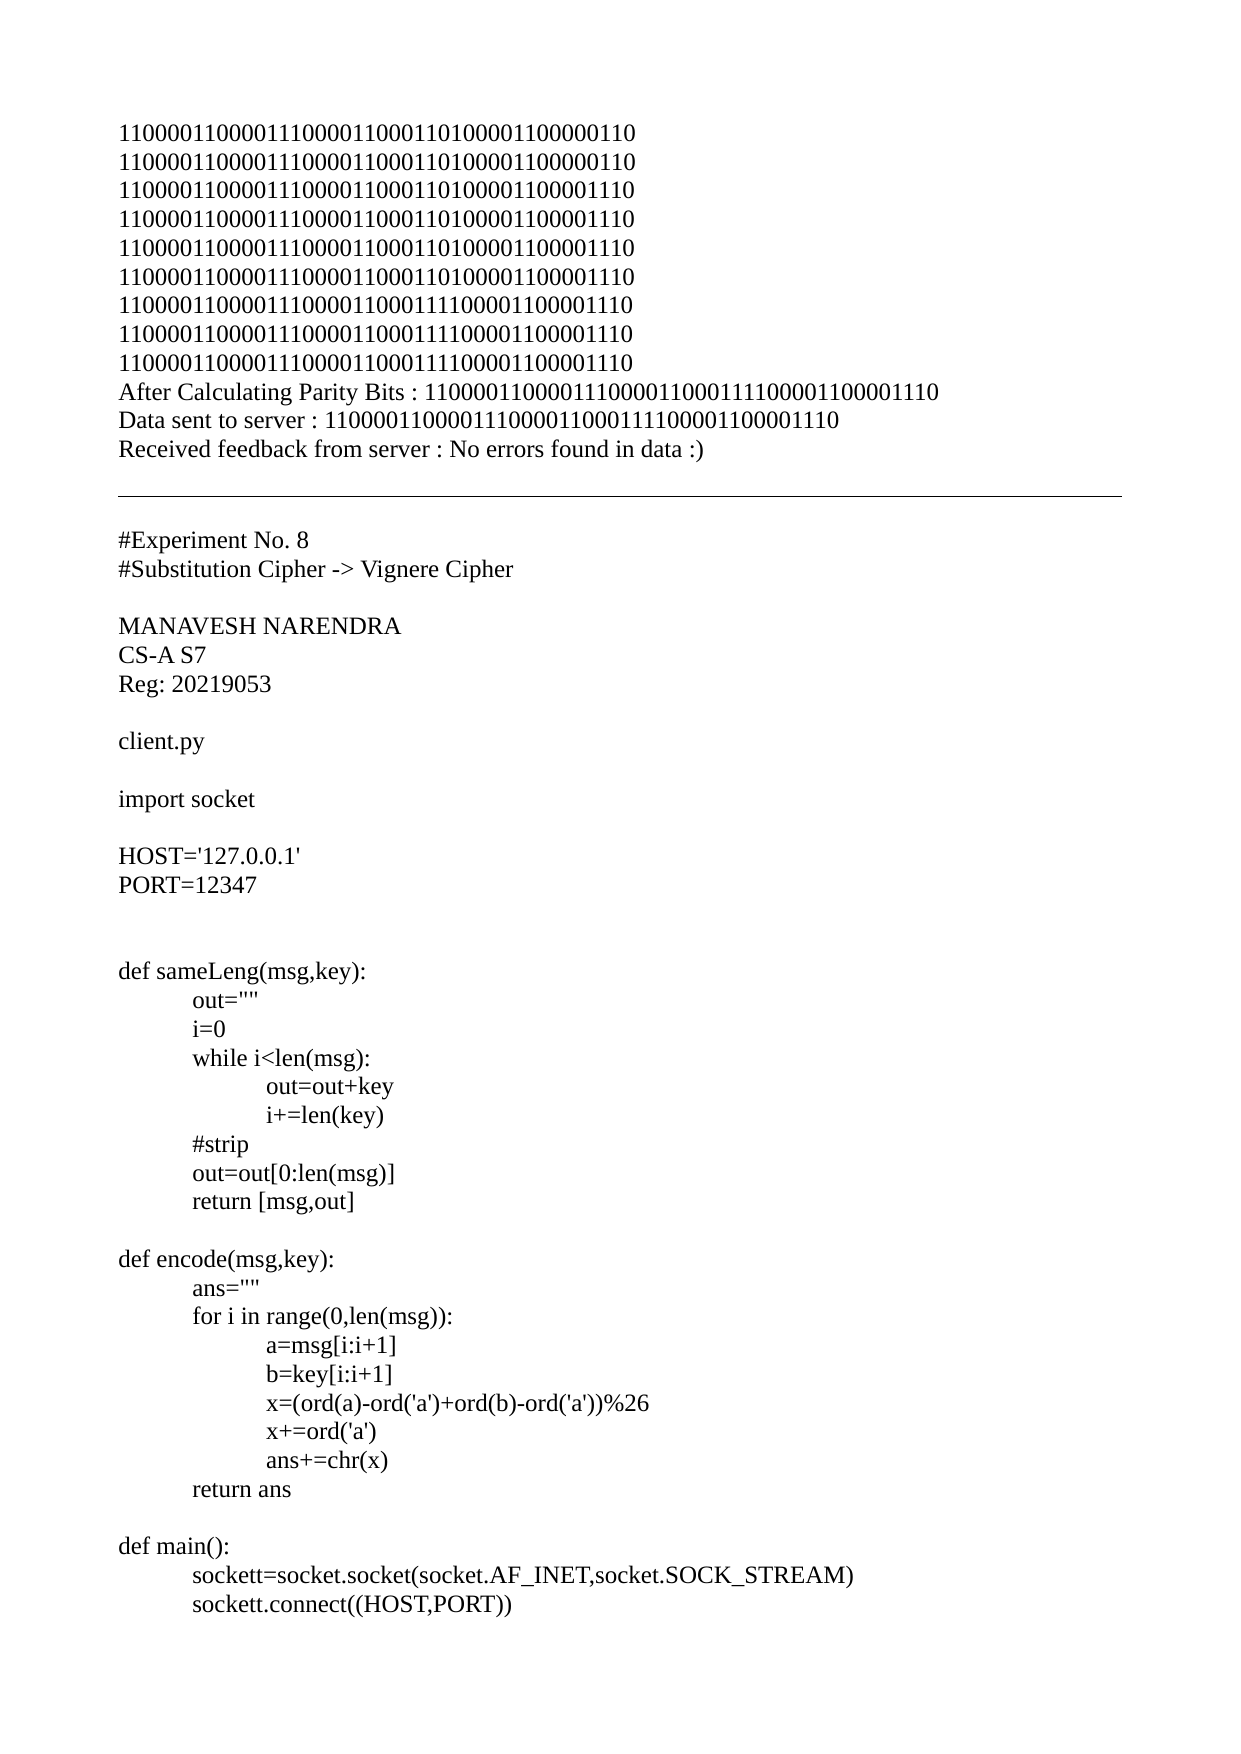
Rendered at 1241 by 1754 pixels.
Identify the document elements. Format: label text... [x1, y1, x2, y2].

text sockett.connect((HOST,PORT)) [118, 1589, 1122, 1618]
text #Substitution Cipher -> Vignere Cipher [118, 554, 1122, 583]
text def sameLeng(msg,key): [118, 956, 1122, 985]
text Data sent to server : 110000110000111000011000111100001100001110 [118, 406, 1122, 434]
text while i<len(msg): [118, 1043, 1122, 1071]
text for i in range(0,len(msg)): [118, 1301, 1122, 1330]
text 110000110000111000011000111100001100001110 [118, 348, 1122, 377]
text Received feedback from server : No errors found in data :) [118, 434, 1122, 463]
text out="" [118, 985, 1122, 1014]
text i+=len(key) [118, 1100, 1122, 1129]
text CS-A S7 [118, 640, 1122, 669]
text a=msg[i:i+1] [118, 1330, 1122, 1359]
text b=key[i:i+1] [118, 1359, 1122, 1388]
text i=0 [118, 1014, 1122, 1043]
text 110000110000111000011000110100001100000110 [118, 118, 1122, 147]
text ans+=chr(x) [118, 1445, 1122, 1474]
text PORT=12347 [118, 870, 1122, 899]
text return [msg,out] [118, 1186, 1122, 1215]
text Reg: 20219053 [118, 669, 1122, 698]
text sockett=socket.socket(socket.AF_INET,socket.SOCK_STREAM) [118, 1560, 1122, 1589]
text #Experiment No. 8 [118, 525, 1122, 554]
text MANAVESH NARENDRA [118, 611, 1122, 640]
text HOST='127.0.0.1' [118, 841, 1122, 870]
text import socket [118, 784, 1122, 813]
text out=out+key [118, 1071, 1122, 1100]
text 110000110000111000011000110100001100001110 [118, 262, 1122, 291]
text After Calculating Parity Bits : 110000110000111000011000111100001100001110 [118, 377, 1122, 406]
text 110000110000111000011000111100001100001110 [118, 319, 1122, 348]
text 110000110000111000011000111100001100001110 [118, 291, 1122, 319]
text def main(): [118, 1531, 1122, 1560]
text ans="" [118, 1273, 1122, 1301]
text x=(ord(a)-ord('a')+ord(b)-ord('a'))%26 [118, 1388, 1122, 1416]
text 110000110000111000011000110100001100000110 [118, 147, 1122, 176]
text 110000110000111000011000110100001100001110 [118, 176, 1122, 204]
text 110000110000111000011000110100001100001110 [118, 204, 1122, 233]
text #strip [118, 1129, 1122, 1158]
text x+=ord('a') [118, 1416, 1122, 1445]
text client.py [118, 726, 1122, 755]
text out=out[0:len(msg)] [118, 1158, 1122, 1186]
text def encode(msg,key): [118, 1244, 1122, 1273]
text 110000110000111000011000110100001100001110 [118, 233, 1122, 262]
text return ans [118, 1474, 1122, 1503]
